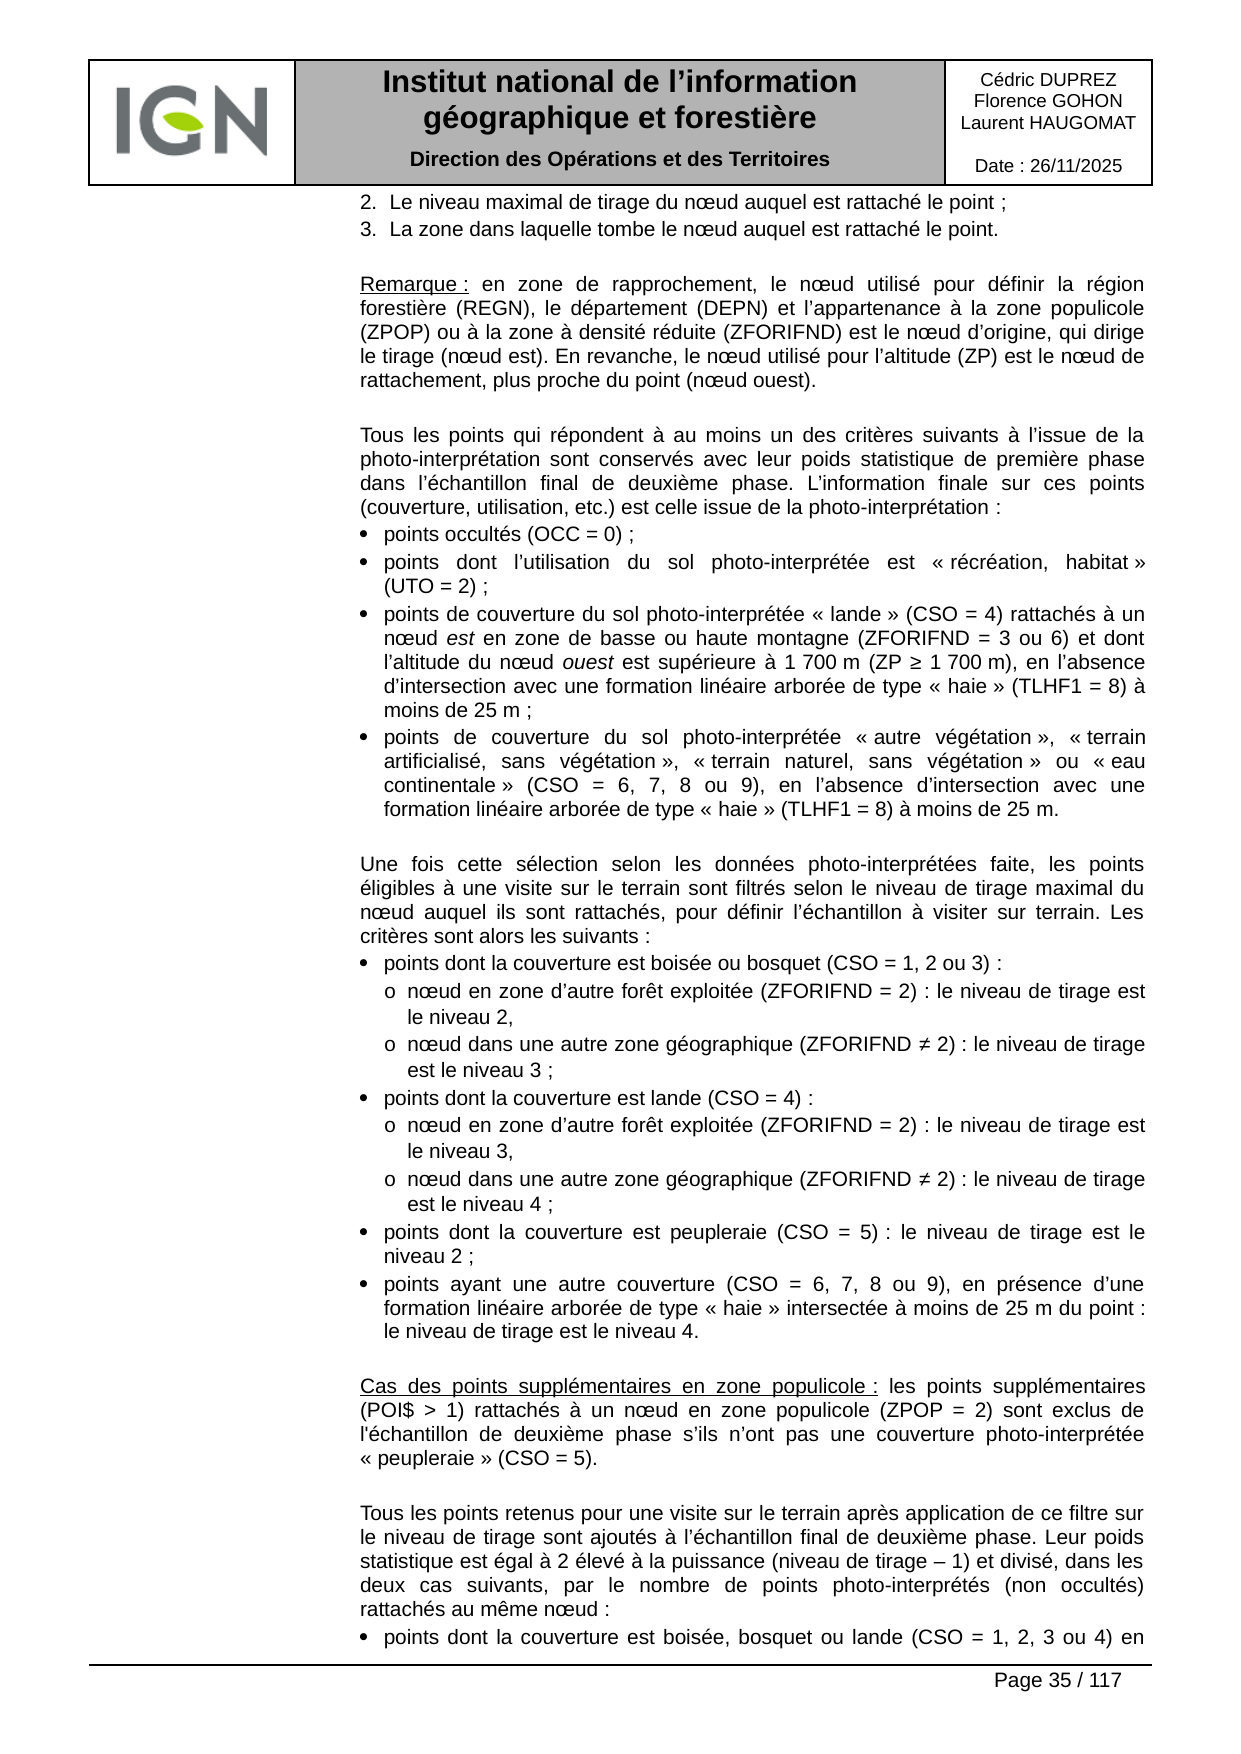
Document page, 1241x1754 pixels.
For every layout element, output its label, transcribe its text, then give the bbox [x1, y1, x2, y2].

table_cell [89, 186, 354, 1654]
picture [91, 62, 293, 180]
table_cell Le tirage des points à visiter sur le terrain dépend de trois facteurs : Les données collectées sur les points par photo-interprétation ; Le niveau maximal de tirage du nœud auquel est rattaché le point ; La zone dans laquelle tombe le nœud auquel est rattaché le point. Remarque : en zone de rapprochement, le nœud utilisé pour définir la région forestière (REGN), le département (DEPN) et l’appartenance à la zone populicole (ZPOP) ou à la zone à densité réduite (ZFORIFND) est le nœud d’origine, qui dirige le tirage (nœud est). En revanche, le nœud utilisé pour l’altitude (ZP) est le nœud de rattachement, plus proche du point (nœud ouest). Tous les points qui répondent à au moins un des critères suivants à l’issue de la photo-interprétation sont conservés avec leur poids statistique de première phase dans l’échantillon final de deuxième phase. L’information finale sur ces points (couverture, utilisation, etc.) est celle issue de la photo-interprétation : points occultés (OCC = 0) ; points dont l’utilisation du sol photo-interprétée est « récréation, habitat » (UTO = 2) ; points de couverture du sol photo-interprétée « lande » (CSO = 4) rattachés à un nœud est en zone de basse ou haute montagne (ZFORIFND = 3 ou 6) et dont l’altitude du nœud ouest est supérieure à 1 700 m (ZP ≥ 1 700 m), en l’absence d’intersection avec une formation linéaire arborée de type « haie » (TLHF1 = 8) à moins de 25 m ; points de couverture du sol photo-interprétée « autre végétation », « terrain artificialisé, sans végétation », « terrain naturel, sans végétation » ou « eau continentale » (CSO = 6, 7, 8 ou 9), en l’absence d’intersection avec une formation linéaire arborée de type « haie » (TLHF1 = 8) à moins de 25 m. Une fois cette sélection selon les données photo-interprétées faite, les points éligibles à une visite sur le terrain sont filtrés selon le niveau de tirage maximal du nœud auquel ils sont rattachés, pour définir l’échantillon à visiter sur terrain. Les critères sont alors les suivants : points dont la couverture est boisée ou bosquet (CSO = 1, 2 ou 3) : nœud en zone d’autre forêt exploitée (ZFORIFND = 2) : le niveau de tirage est le niveau 2, nœud dans une autre zone géographique (ZFORIFND ≠ 2) : le niveau de tirage est le niveau 3 ; points dont la couverture est lande (CSO = 4) : nœud en zone d’autre forêt exploitée (ZFORIFND = 2) : le niveau de tirage est le niveau 3, nœud dans une autre zone géographique (ZFORIFND ≠ 2) : le niveau de tirage est le niveau 4 ; points dont la couverture est peupleraie (CSO = 5) : le niveau de tirage est le niveau 2 ; points ayant une autre couverture (CSO = 6, 7, 8 ou 9), en présence d’une formation linéaire arborée de type « haie » intersectée à moins de 25 m du point : le niveau de tirage est le niveau 4. Cas des points supplémentaires en zone populicole : les points supplémentaires (POI$ > 1) rattachés à un nœud en zone populicole (ZPOP = 2) sont exclus de l'échantillon de deuxième phase s’ils n’ont pas une couverture photo-interprétée « peupleraie » (CSO = 5). Tous les points retenus pour une visite sur le terrain après application de ce filtre sur le niveau de tirage sont ajoutés à l’échantillon final de deuxième phase. Leur poids statistique est égal à 2 élevé à la puissance (niveau de tirage – 1) et divisé, dans les deux cas suivants, par le nombre de points photo-interprétés (non occultés) rattachés au même nœud : points dont la couverture est boisée, bosquet ou lande (CSO = 1, 2, 3 ou 4) en zone de montagne (ZFORIFND = 3 ou 6) ; points dont la couverture est peupleraie (CSO = 5) en zone populicole (ZPOP = 2). [354, 186, 1152, 1654]
